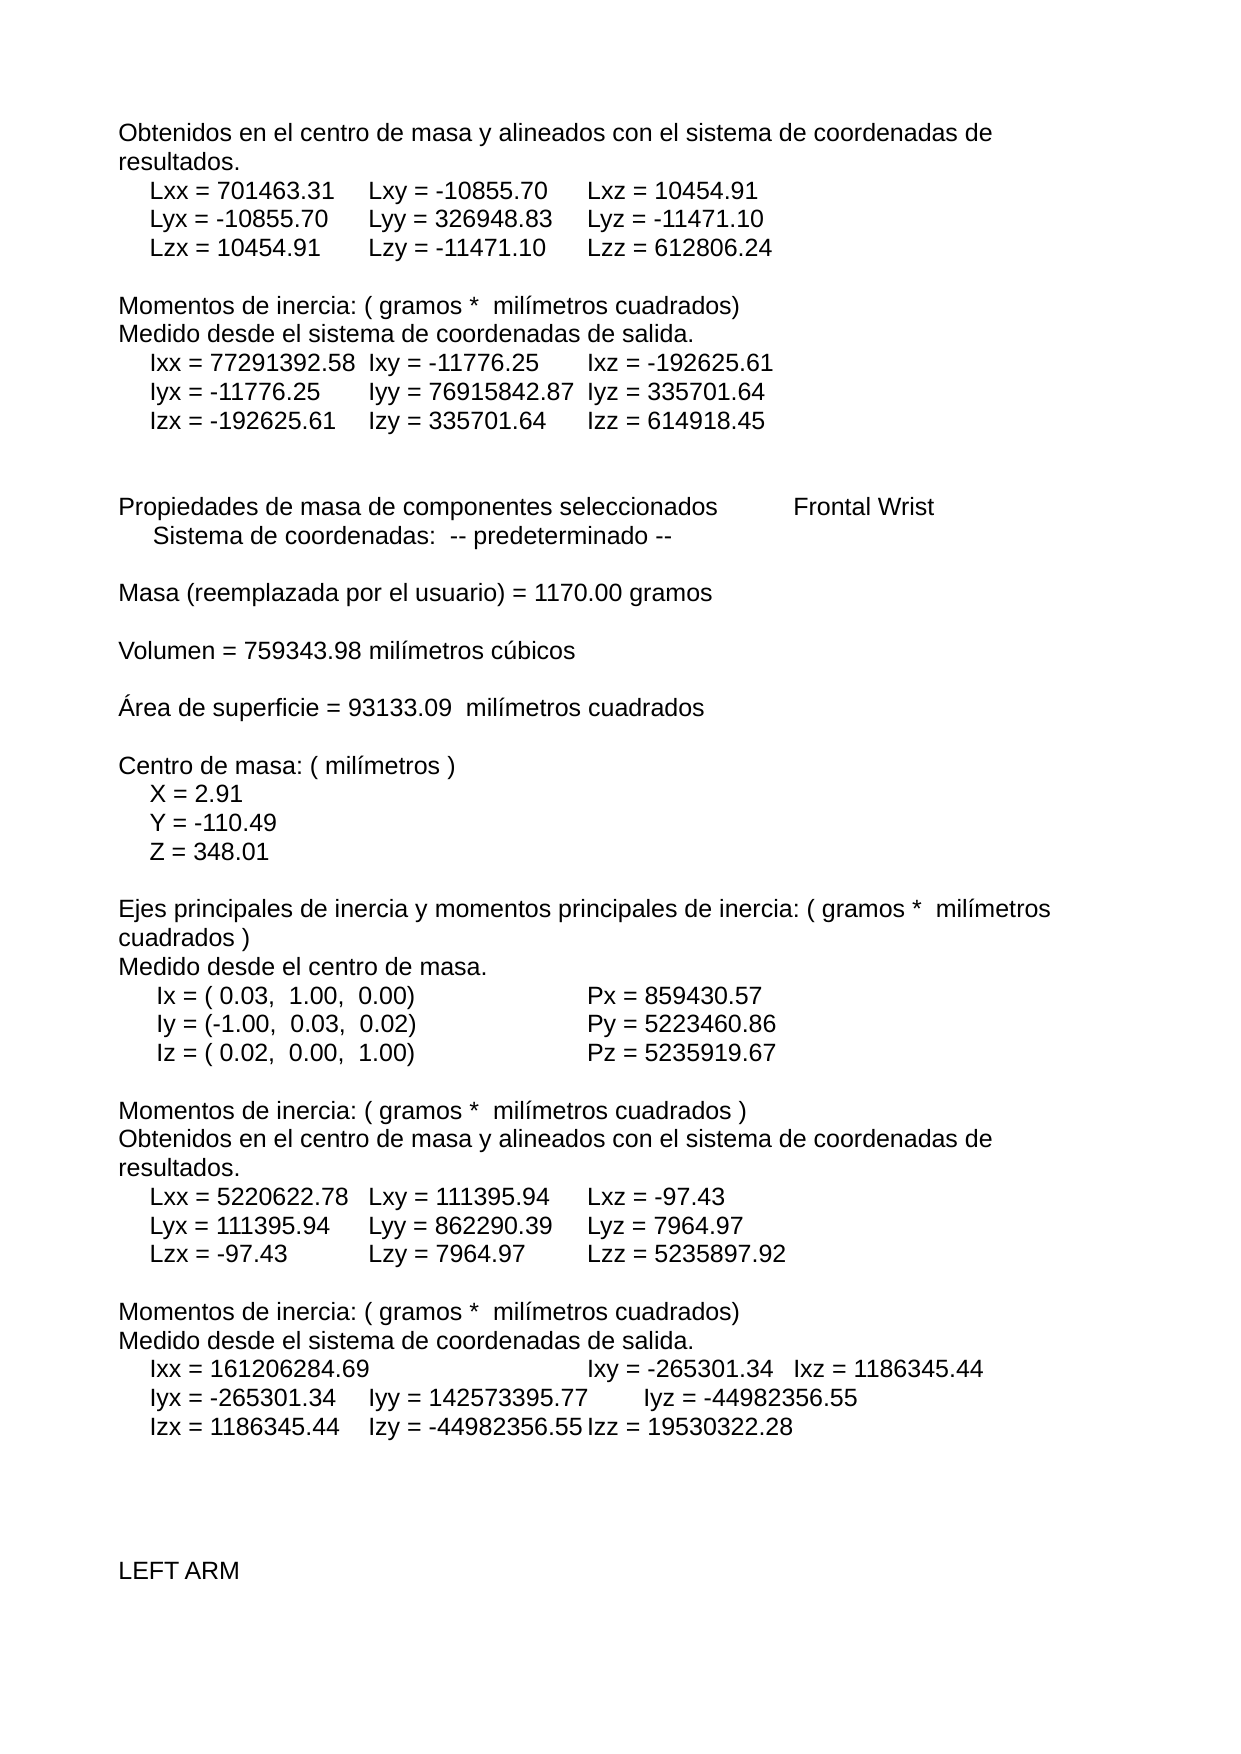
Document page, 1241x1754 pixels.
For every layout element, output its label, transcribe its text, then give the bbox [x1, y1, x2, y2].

text Momentos de inercia: ( gramos * milímetros cuadrados ) [118, 1096, 1122, 1124]
text Ixx = 161206284.69 Ixy = -265301.34 Ixz = 1186345.44 [118, 1354, 1122, 1383]
text Ixx = 77291392.58 Ixy = -11776.25 Ixz = -192625.61 [118, 348, 1122, 377]
text Obtenidos en el centro de masa y alineados con el sistema de coordenadas de resultados. [118, 118, 1122, 176]
text Izx = 1186345.44 Izy = -44982356.55 Izz = 19530322.28 [118, 1412, 1122, 1441]
text Medido desde el sistema de coordenadas de salida. [118, 1326, 1122, 1354]
text Iyx = -265301.34 Iyy = 142573395.77 Iyz = -44982356.55 [118, 1383, 1122, 1412]
text Lzx = -97.43 Lzy = 7964.97 Lzz = 5235897.92 [118, 1239, 1122, 1268]
text Lyx = -10855.70 Lyy = 326948.83 Lyz = -11471.10 [118, 204, 1122, 233]
text Lzx = 10454.91 Lzy = -11471.10 Lzz = 612806.24 [118, 233, 1122, 262]
text Lyx = 111395.94 Lyy = 862290.39 Lyz = 7964.97 [118, 1211, 1122, 1239]
text Lxx = 701463.31 Lxy = -10855.70 Lxz = 10454.91 [118, 176, 1122, 204]
text Obtenidos en el centro de masa y alineados con el sistema de coordenadas de resultados. [118, 1124, 1122, 1182]
text Masa (reemplazada por el usuario) = 1170.00 gramos [118, 578, 1122, 607]
text Propiedades de masa de componentes seleccionados Frontal Wrist [118, 492, 1122, 521]
text Ix = ( 0.03, 1.00, 0.00) Px = 859430.57 [118, 981, 1122, 1009]
text X = 2.91 [118, 779, 1122, 808]
text Medido desde el sistema de coordenadas de salida. [118, 319, 1122, 348]
text Iy = (-1.00, 0.03, 0.02) Py = 5223460.86 [118, 1009, 1122, 1038]
text Ejes principales de inercia y momentos principales de inercia: ( gramos * milímetros cuadrados ) [118, 894, 1122, 952]
text LEFT ARM [118, 1556, 1122, 1584]
text Z = 348.01 [118, 837, 1122, 866]
text Área de superficie = 93133.09 milímetros cuadrados [118, 693, 1122, 722]
text Sistema de coordenadas: -- predeterminado -- [118, 521, 1122, 549]
text Centro de masa: ( milímetros ) [118, 751, 1122, 779]
text Medido desde el centro de masa. [118, 952, 1122, 981]
text Iz = ( 0.02, 0.00, 1.00) Pz = 5235919.67 [118, 1038, 1122, 1067]
text Volumen = 759343.98 milímetros cúbicos [118, 636, 1122, 664]
text Y = -110.49 [118, 808, 1122, 837]
text Lxx = 5220622.78 Lxy = 111395.94 Lxz = -97.43 [118, 1182, 1122, 1211]
text Izx = -192625.61 Izy = 335701.64 Izz = 614918.45 [118, 406, 1122, 434]
text Momentos de inercia: ( gramos * milímetros cuadrados) [118, 1297, 1122, 1326]
text Momentos de inercia: ( gramos * milímetros cuadrados) [118, 291, 1122, 319]
text Iyx = -11776.25 Iyy = 76915842.87 Iyz = 335701.64 [118, 377, 1122, 406]
